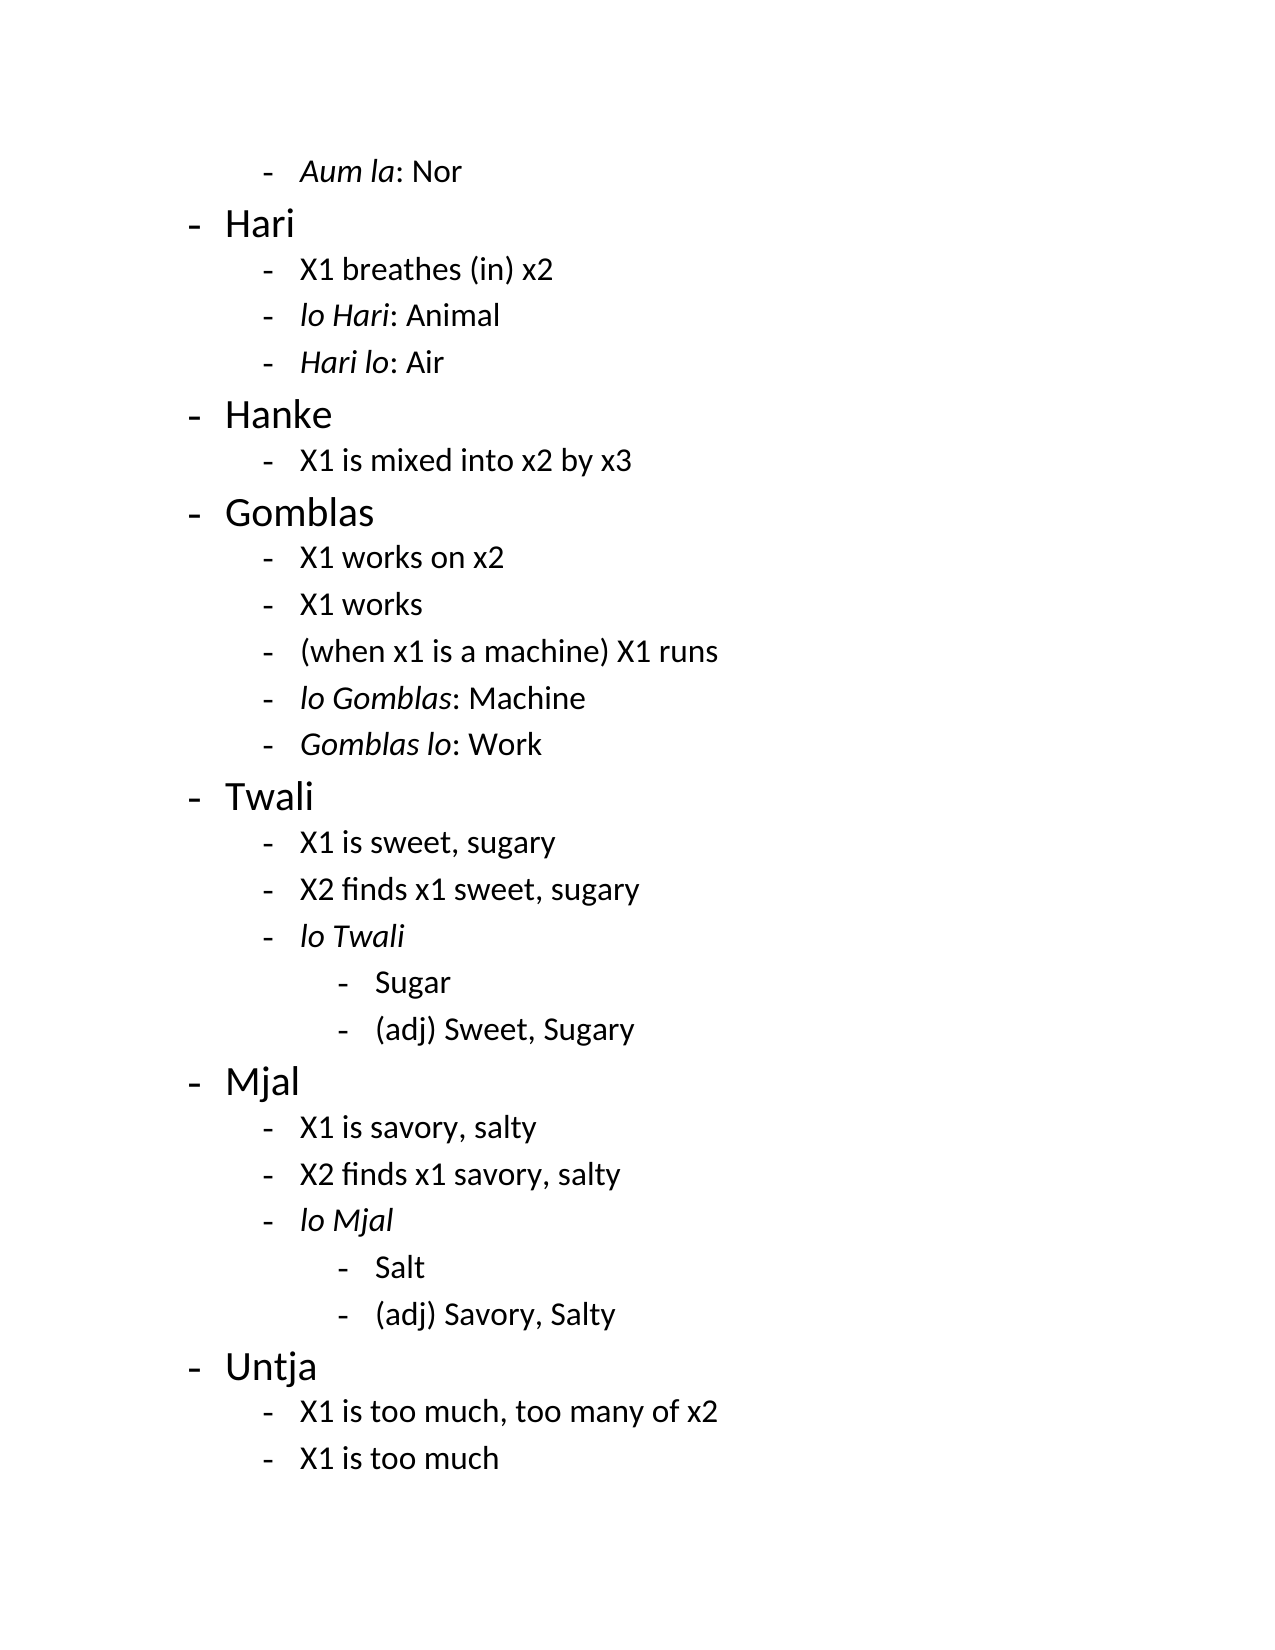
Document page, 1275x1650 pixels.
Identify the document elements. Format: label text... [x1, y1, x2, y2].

list X1 breathes (in) x2 [262, 248, 1125, 288]
subtitle Hanke [187, 388, 1125, 439]
list (adj) Savory, Salty [337, 1293, 1125, 1333]
list X1 is mixed into x2 by x3 [262, 439, 1125, 479]
list Salt [337, 1246, 1125, 1287]
list (adj) Sweet, Sugary [337, 1008, 1125, 1049]
list Sugar [337, 961, 1125, 1002]
list X1 works [262, 583, 1125, 624]
subtitle Gomblas [187, 486, 1125, 536]
list X2 finds x1 sweet, sugary [262, 868, 1125, 908]
list Aum la: Nor [262, 150, 1125, 191]
subtitle Mjal [187, 1055, 1125, 1106]
list X2 finds x1 savory, salty [262, 1152, 1125, 1193]
list X1 works on x2 [262, 536, 1125, 577]
subtitle Hari [187, 197, 1125, 248]
list X1 is too much [262, 1437, 1125, 1478]
list (when x1 is a machine) X1 runs [262, 630, 1125, 671]
list Hari lo: Air [262, 341, 1125, 382]
subtitle Twali [187, 770, 1125, 821]
list lo Gomblas: Machine [262, 677, 1125, 717]
list X1 is too much, too many of x2 [262, 1390, 1125, 1431]
list X1 is sweet, sugary [262, 821, 1125, 862]
subtitle Untja [187, 1339, 1125, 1390]
list Gomblas lo: Work [262, 723, 1125, 764]
list lo Hari: Animal [262, 294, 1125, 335]
list lo Twali [262, 914, 1125, 955]
list X1 is savory, salty [262, 1106, 1125, 1146]
list lo Mjal [262, 1199, 1125, 1240]
